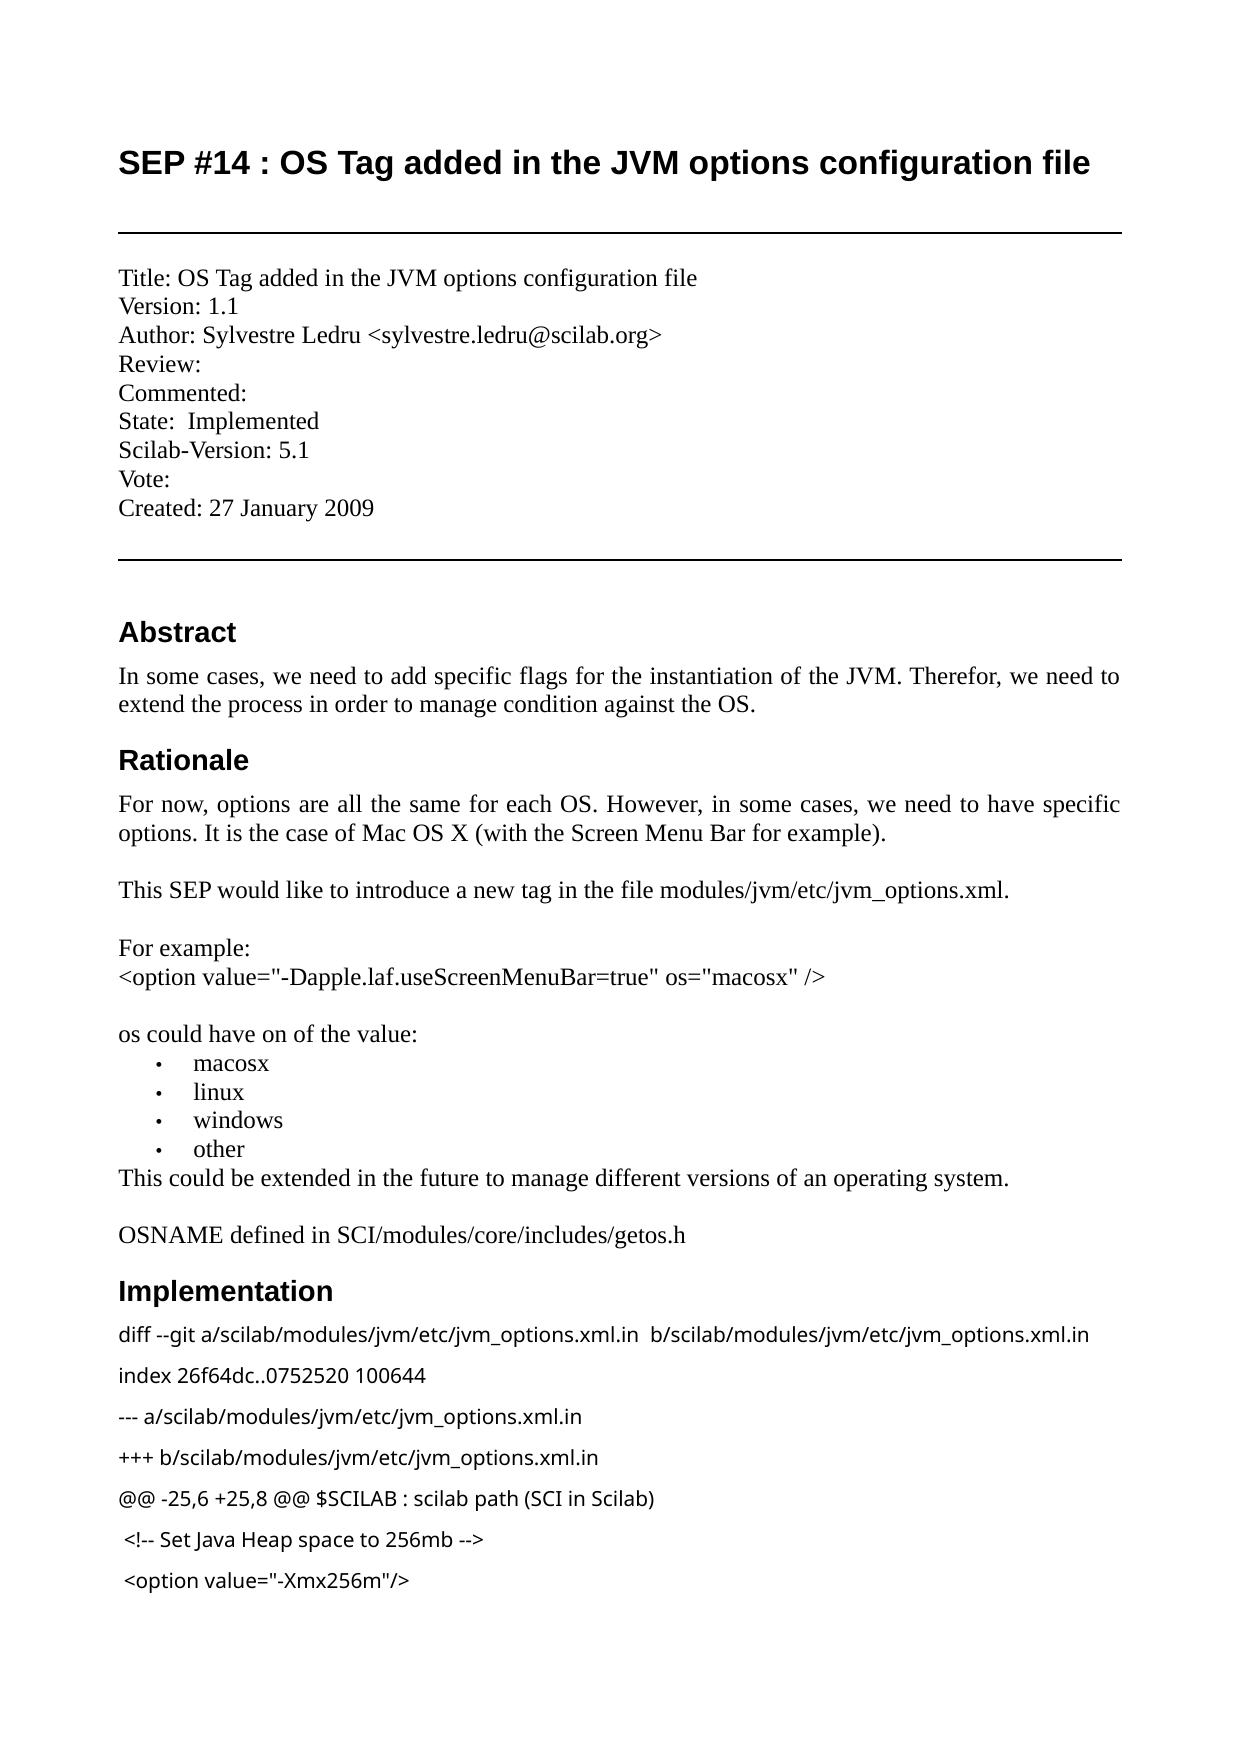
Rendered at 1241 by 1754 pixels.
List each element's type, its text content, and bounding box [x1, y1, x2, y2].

text This could be extended in the future to manage different versions of an operating system. [118, 1163, 1122, 1192]
text <!-- Set Java Heap space to 256mb --> [118, 1525, 1122, 1553]
text --- a/scilab/modules/jvm/etc/jvm_options.xml.in [118, 1402, 1122, 1431]
subtitle SEP #14 : OS Tag added in the JVM options configuration file [118, 143, 1122, 182]
text Title: OS Tag added in the JVM options configuration file [118, 263, 1122, 291]
text os could have on of the value: [118, 1019, 1122, 1048]
list macosx [156, 1048, 1122, 1077]
text Created: 27 January 2009 [118, 493, 1122, 521]
text Commented: [118, 378, 1122, 406]
text <option value="-Dapple.laf.useScreenMenuBar=true" os="macosx" /> [118, 962, 1122, 991]
subtitle Implementation [118, 1274, 1122, 1308]
text For now, options are all the same for each OS. However, in some cases, we need to have specific options. It is the case of Mac OS X (with the Screen Menu Bar for example). [118, 789, 1122, 847]
list windows [156, 1106, 1122, 1134]
text +++ b/scilab/modules/jvm/etc/jvm_options.xml.in [118, 1443, 1122, 1472]
subtitle Rationale [118, 743, 1122, 777]
text OSNAME defined in SCI/modules/core/includes/getos.h [118, 1221, 1122, 1249]
subtitle Abstract [118, 615, 1122, 648]
text <option value="-Xmx256m"/> [118, 1566, 1122, 1594]
text Review: [118, 349, 1122, 378]
text index 26f64dc..0752520 100644 [118, 1361, 1122, 1390]
list linux [156, 1077, 1122, 1106]
text Scilab-Version: 5.1 [118, 435, 1122, 464]
text This SEP would like to introduce a new tag in the file modules/jvm/etc/jvm_options.xml. [118, 876, 1122, 904]
list other [156, 1134, 1122, 1163]
text Version: 1.1 [118, 291, 1122, 320]
text Author: Sylvestre Ledru <sylvestre.ledru@scilab.org> [118, 320, 1122, 349]
text State: Implemented [118, 406, 1122, 435]
text Vote: [118, 464, 1122, 493]
text For example: [118, 933, 1122, 962]
text @@ -25,6 +25,8 @@ $SCILAB : scilab path (SCI in Scilab) [118, 1484, 1122, 1512]
text In some cases, we need to add specific flags for the instantiation of the JVM. Therefor, we need to extend the process in order to manage condition against the OS. [118, 661, 1122, 718]
text diff --git a/scilab/modules/jvm/etc/jvm_options.xml.in b/scilab/modules/jvm/etc/jvm_options.xml.in [118, 1320, 1122, 1349]
